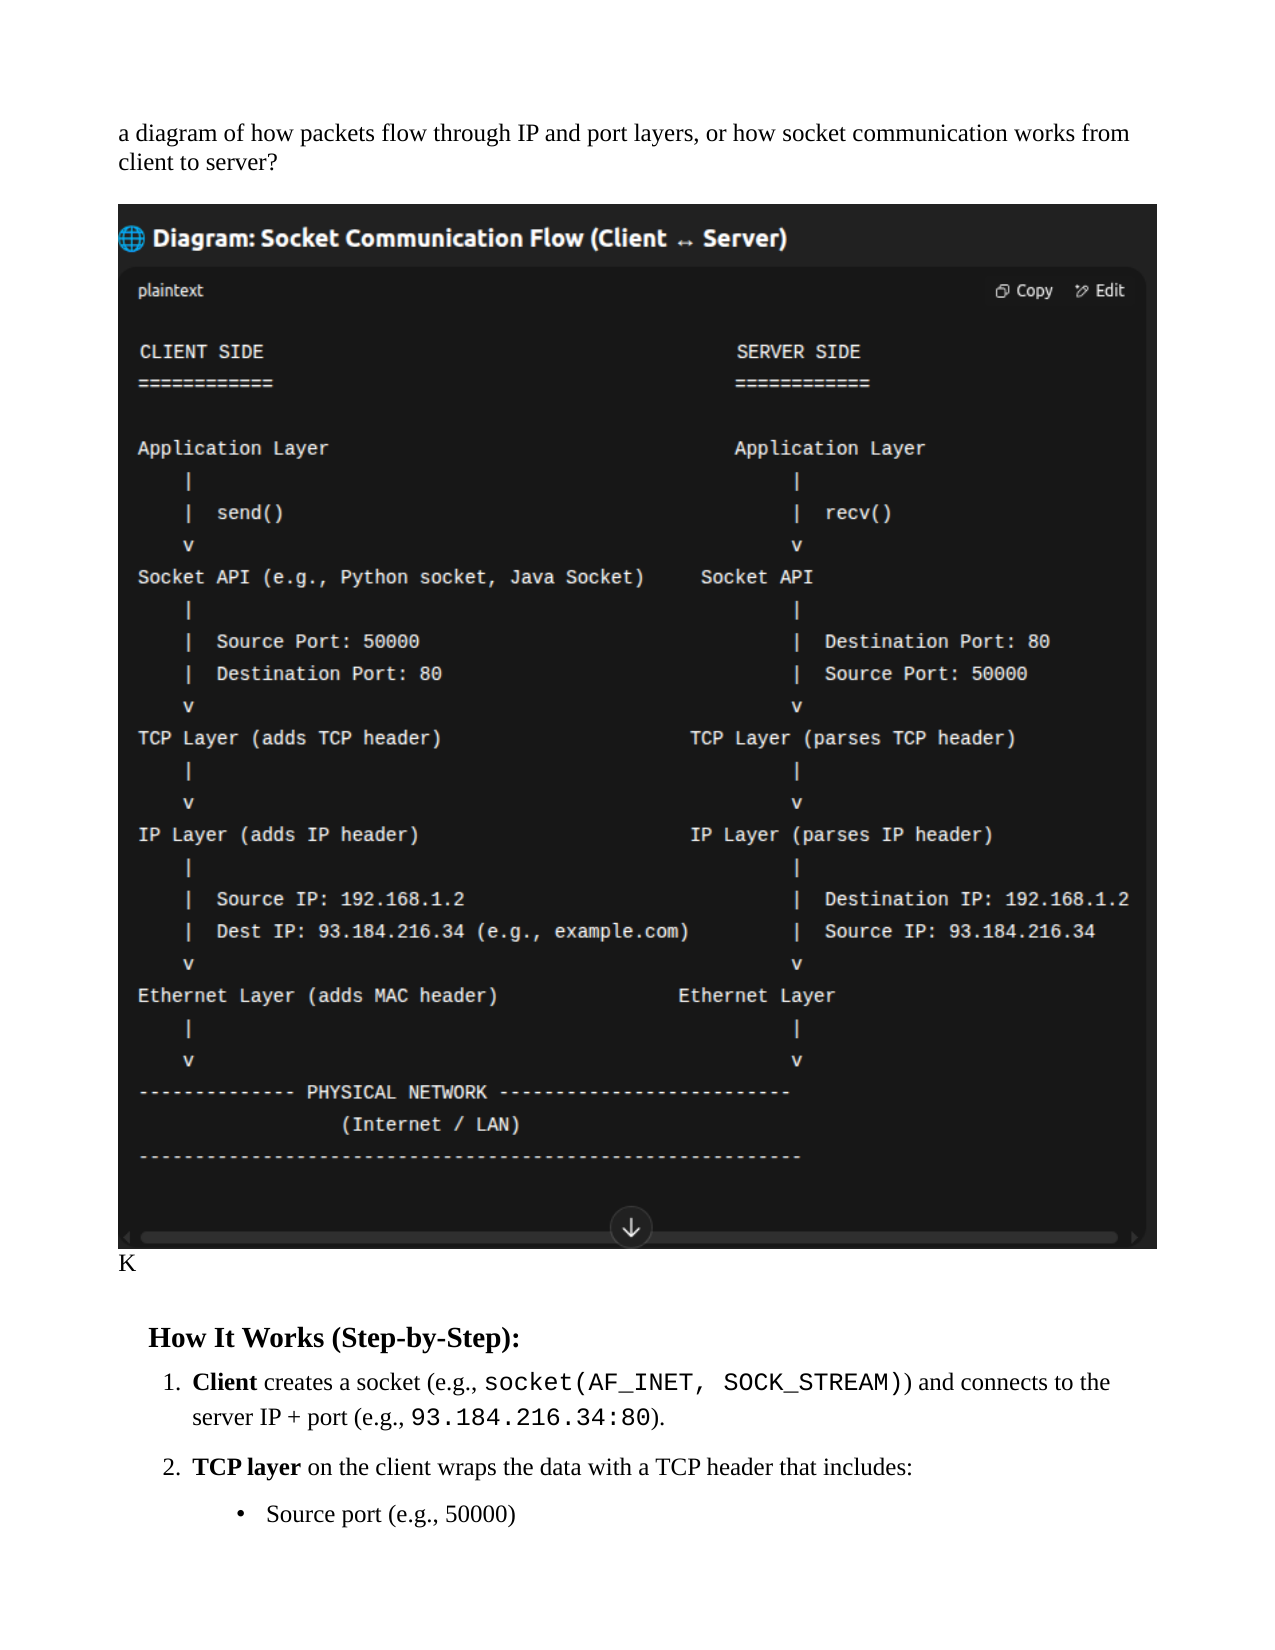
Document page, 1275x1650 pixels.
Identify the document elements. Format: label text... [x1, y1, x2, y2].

picture [125, 229, 130, 248]
picture [118, 204, 1157, 1249]
text K [118, 1249, 1157, 1277]
list Client creates a socket (e.g., socket(AF_INET, SOCK_STREAM)) and connects to the server IP + port (e.g., 93.184.216.34:80). [162, 1367, 1157, 1432]
picture [133, 240, 138, 248]
subtitle 🧠 How It Works (Step-by-Step): [118, 1321, 1157, 1354]
list Source port (e.g., 50000) [236, 1499, 1157, 1528]
list TCP layer on the client wraps the data with a TCP header that includes: [162, 1452, 1157, 1480]
text a diagram of how packets flow through IP and port layers, or how socket communication works from client to server? [118, 118, 1157, 176]
